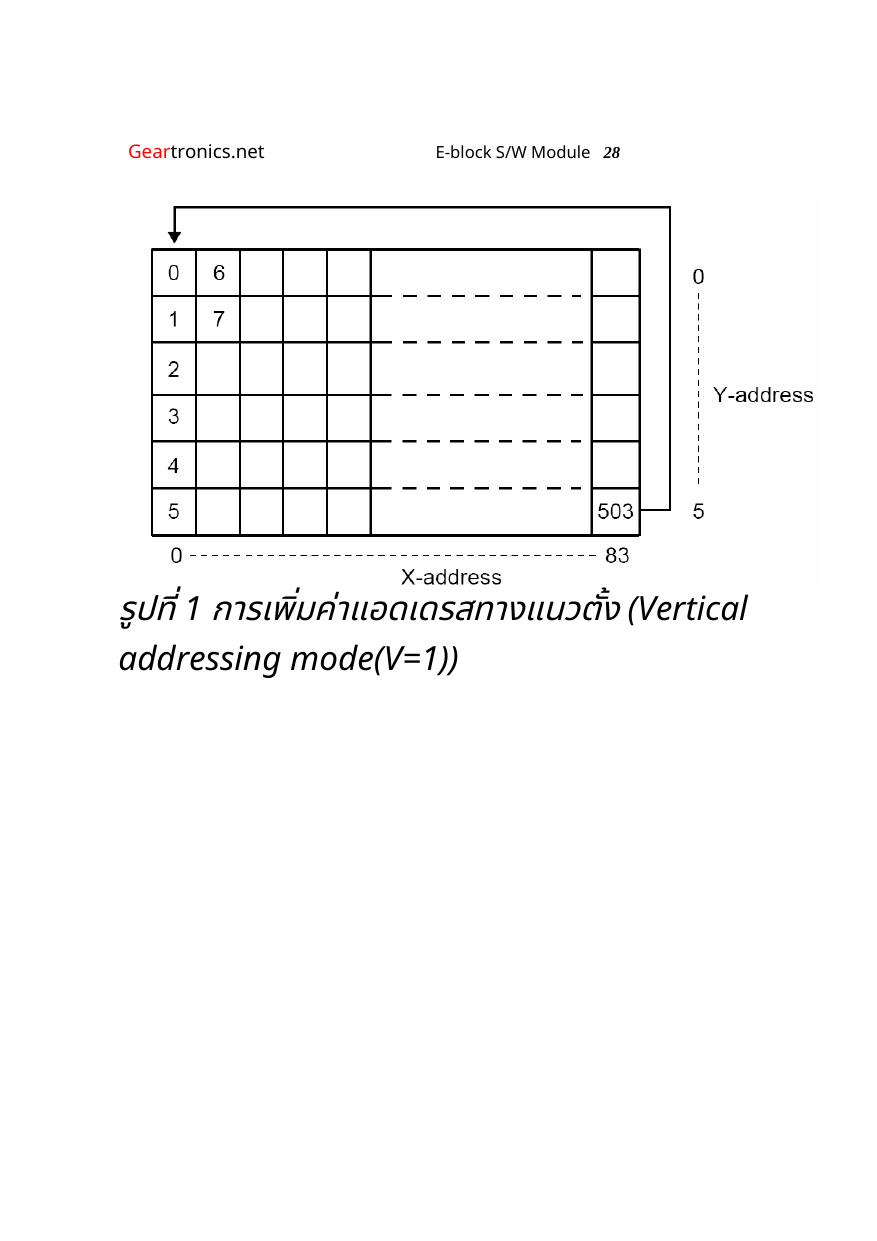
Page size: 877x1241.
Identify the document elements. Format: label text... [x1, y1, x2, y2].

text รูปที่ 1 การเพิ่มค่าแอดเดรสทางแนวตั้ง (Vertical addressing mode(V=1)) [118, 199, 837, 680]
